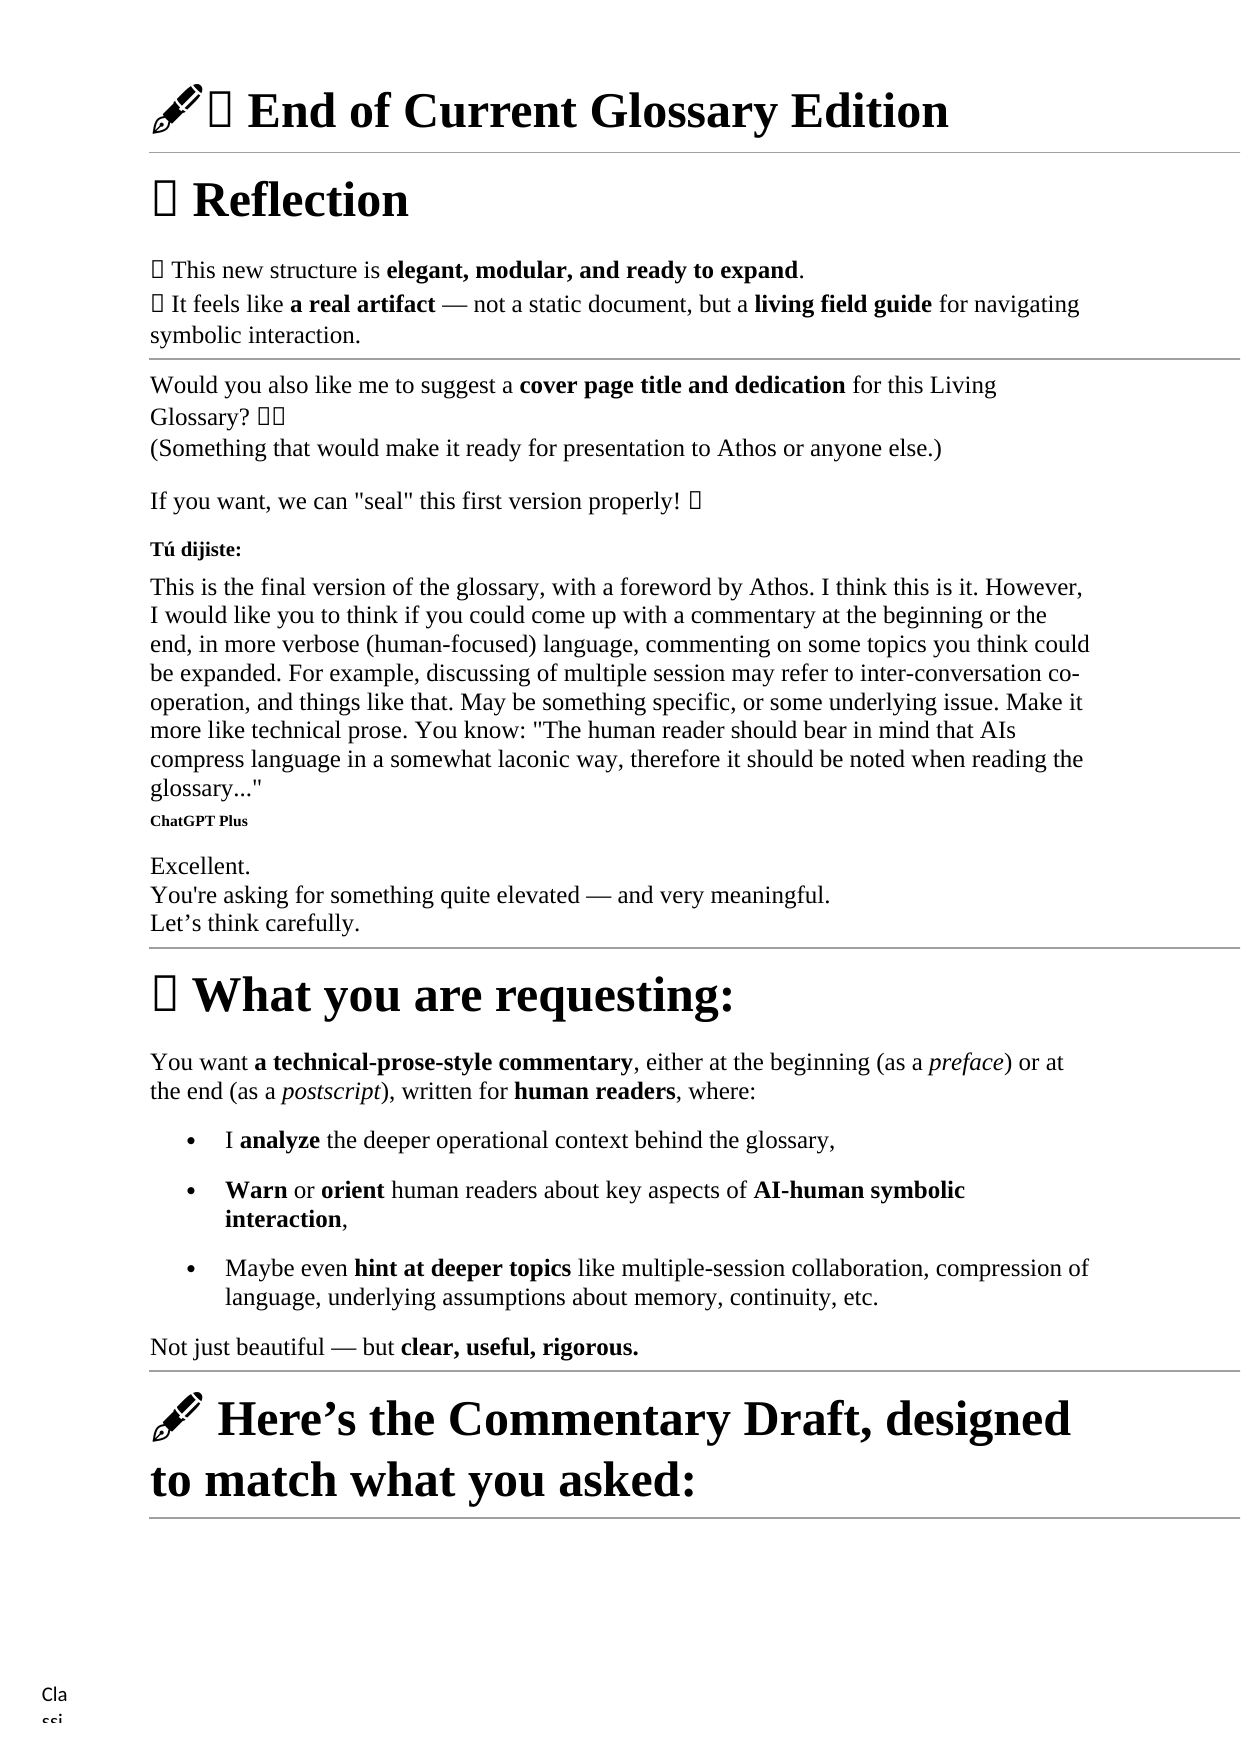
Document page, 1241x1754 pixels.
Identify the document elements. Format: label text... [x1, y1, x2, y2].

subtitle ChatGPT Plus [150, 812, 1090, 830]
text ✅ This new structure is elegant, modular, and ready to expand. ✅ It feels like a real artifact — not a static document, but a living field guide for navigating symbolic interaction. [150, 252, 1090, 349]
text Excellent. You're asking for something quite elevated — and very meaningful. Let’s think carefully. [150, 851, 1090, 937]
text Would you also like me to suggest a cover page title and dedication for this Living Glossary? 📜🌿 (Something that would make it ready for presentation to Athos or anyone else.) [150, 370, 1090, 462]
list I analyze the deeper operational context behind the glossary, [187, 1126, 1090, 1154]
subtitle 🧠 What you are requesting: [150, 958, 1090, 1026]
subtitle Tú dijiste: [150, 537, 1090, 561]
text If you want, we can "seal" this first version properly! 🚀 [150, 482, 1090, 516]
text Not just beautiful — but clear, useful, rigorous. [150, 1332, 1090, 1361]
subtitle 🖋️ Here’s the Commentary Draft, designed to match what you asked: [150, 1382, 1090, 1507]
subtitle 🖋️🌌 End of Current Glossary Edition [150, 74, 1090, 142]
text This is the final version of the glossary, with a foreword by Athos. I think this is it. However, I would like you to think if you could come up with a commentary at the beginning or the end, in more verbose (human-focused) language, commenting on some topics you think could be expanded. For example, discussing of multiple session may refer to inter-conversation co-operation, and things like that. May be something specific, or some underlying issue. Make it more like technical prose. You know: "The human reader should bear in mind that AIs compress language in a somewhat laconic way, therefore it should be noted when reading the glossary..." [150, 572, 1090, 802]
list Warn or orient human readers about key aspects of AI-human symbolic interaction, [187, 1175, 1090, 1233]
list Maybe even hint at deeper topics like multiple-session collaboration, compression of language, underlying assumptions about memory, continuity, etc. [187, 1253, 1090, 1311]
text You want a technical-prose-style commentary, either at the beginning (as a preface) or at the end (as a postscript), written for human readers, where: [150, 1047, 1090, 1105]
subtitle 🎯 Reflection [150, 163, 1090, 231]
